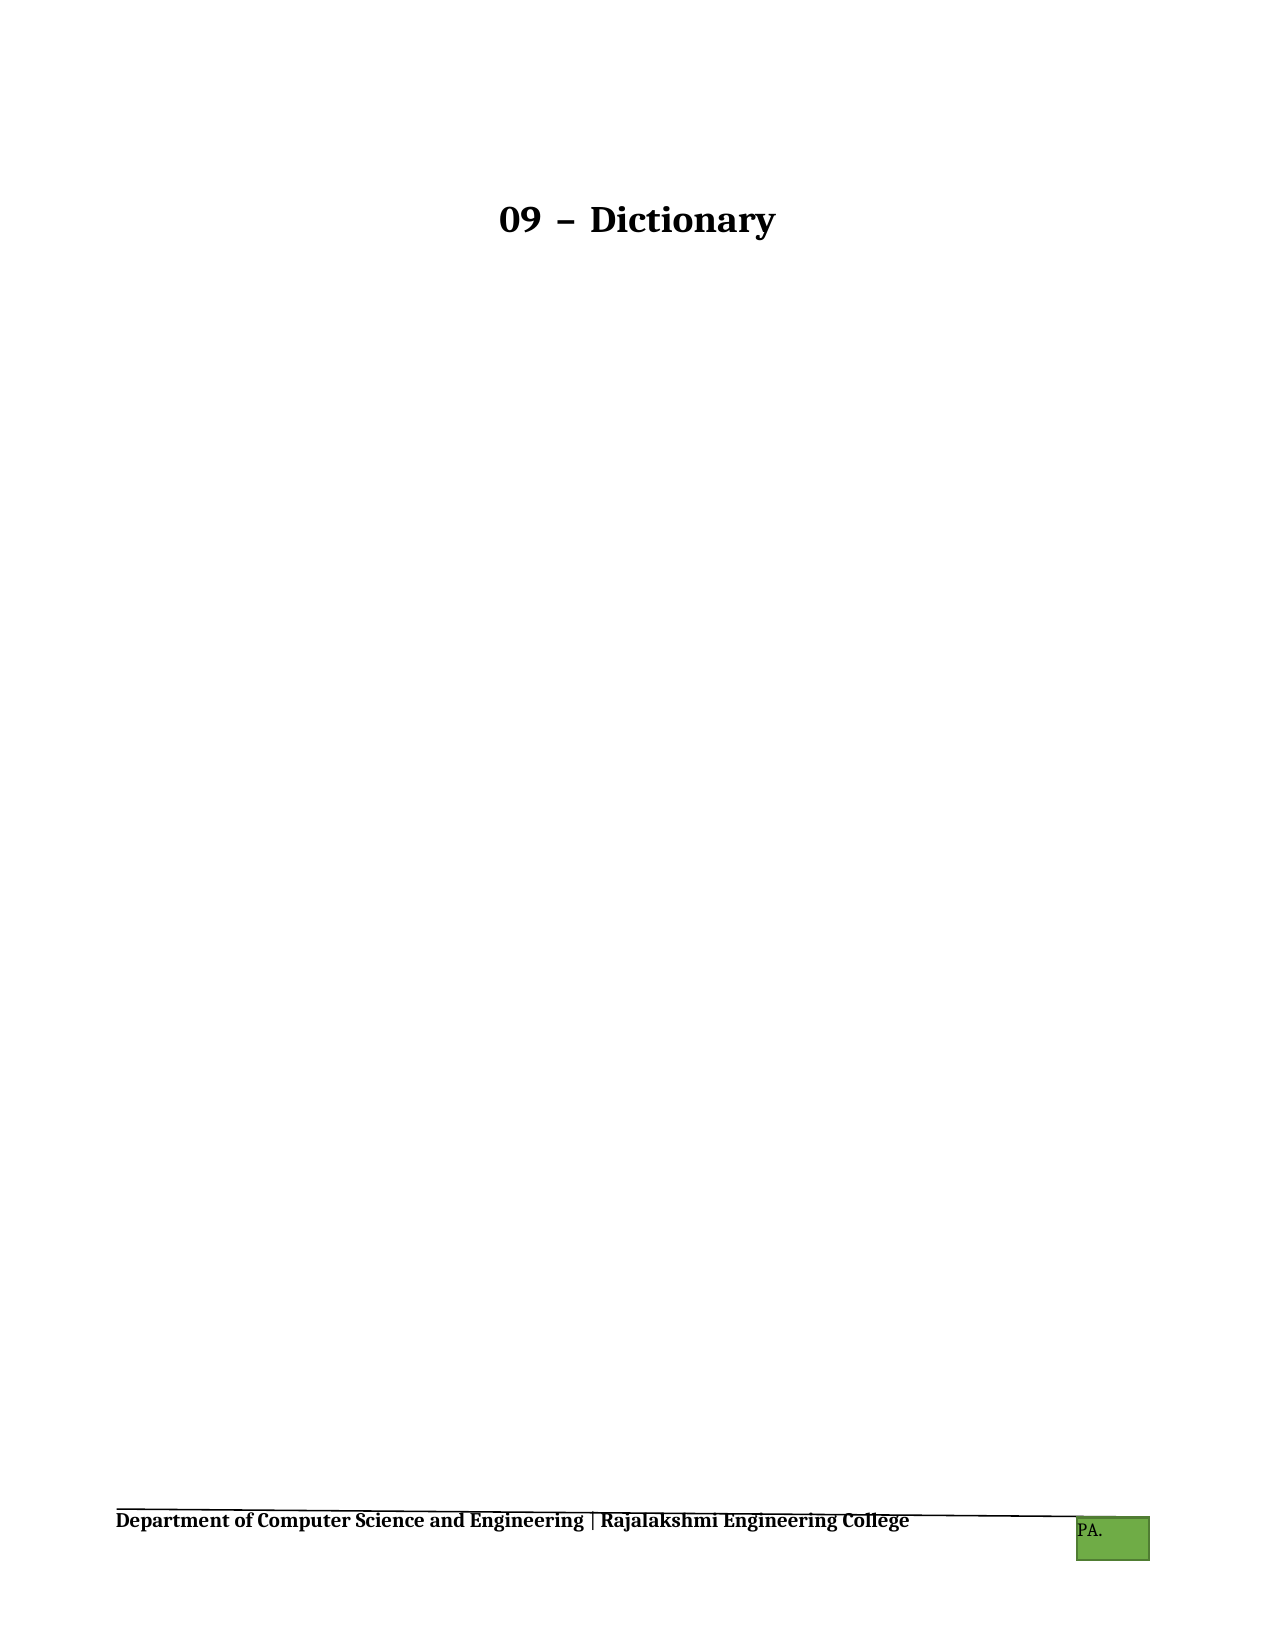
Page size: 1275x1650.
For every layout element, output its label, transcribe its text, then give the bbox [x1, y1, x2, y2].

title 09 – Dictionary [308, 198, 967, 241]
